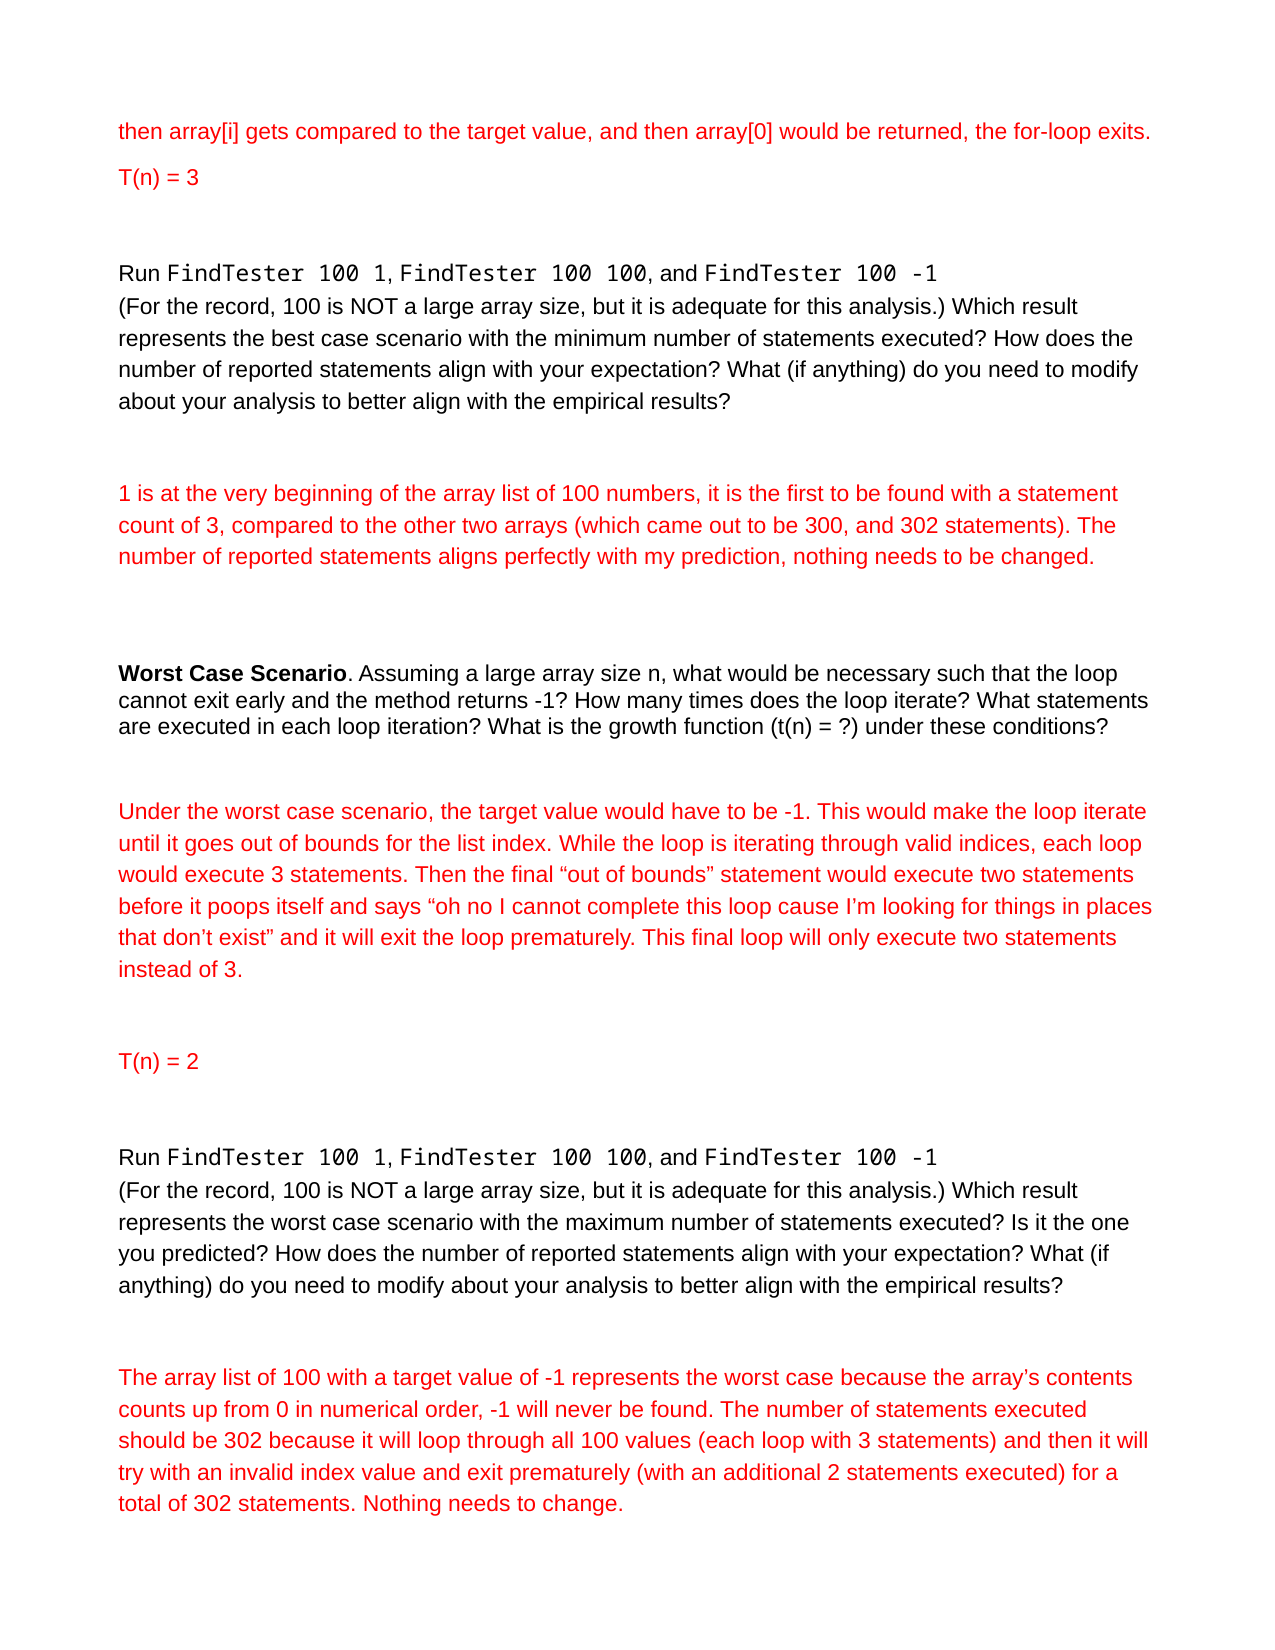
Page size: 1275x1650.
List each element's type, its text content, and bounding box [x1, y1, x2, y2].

text Run FindTester 100 1, FindTester 100 100, and FindTester 100 -1 (For the record, 100 is NOT a large array size, but it is adequate for this analysis.) Which result represents the worst case scenario with the maximum number of statements executed? Is it the one you predicted? How does the number of reported statements align with your expectation? What (if anything) do you need to modify about your analysis to better align with the empirical results? [118, 1141, 1157, 1298]
subtitle Worst Case Scenario. Assuming a large array size n, what would be necessary such that the loop cannot exit early and the method returns -1? How many times does the loop iterate? What statements are executed in each loop iteration? What is the growth function (t(n) = ?) under these conditions? [118, 660, 1157, 739]
text 1 is at the very beginning of the array list of 100 numbers, it is the first to be found with a statement count of 3, compared to the other two arrays (which came out to be 300, and 302 statements). The number of reported statements aligns perfectly with my prediction, nothing needs to be changed. [118, 480, 1157, 569]
text The array list of 100 with a target value of -1 represents the worst case because the array’s contents counts up from 0 in numerical order, -1 will never be found. The number of statements executed should be 302 because it will loop through all 100 values (each loop with 3 statements) and then it will try with an invalid index value and exit prematurely (with an additional 2 statements executed) for a total of 302 statements. Nothing needs to change. [118, 1364, 1157, 1517]
text Run FindTester 100 1, FindTester 100 100, and FindTester 100 -1 (For the record, 100 is NOT a large array size, but it is adequate for this analysis.) Which result represents the best case scenario with the minimum number of statements executed? How does the number of reported statements align with your expectation? What (if anything) do you need to modify about your analysis to better align with the empirical results? [118, 257, 1157, 414]
text T(n) = 3 [118, 164, 1157, 191]
text T(n) = 2 [118, 1048, 1157, 1074]
text then array[i] gets compared to the target value, and then array[0] would be returned, the for-loop exits. [118, 118, 1157, 144]
text Under the worst case scenario, the target value would have to be -1. This would make the loop iterate until it goes out of bounds for the list index. While the loop is iterating through valid indices, each loop would execute 3 statements. Then the final “out of bounds” statement would execute two statements before it poops itself and says “oh no I cannot complete this loop cause I’m looking for things in places that don’t exist” and it will exit the loop prematurely. This final loop will only execute two statements instead of 3. [118, 798, 1157, 982]
